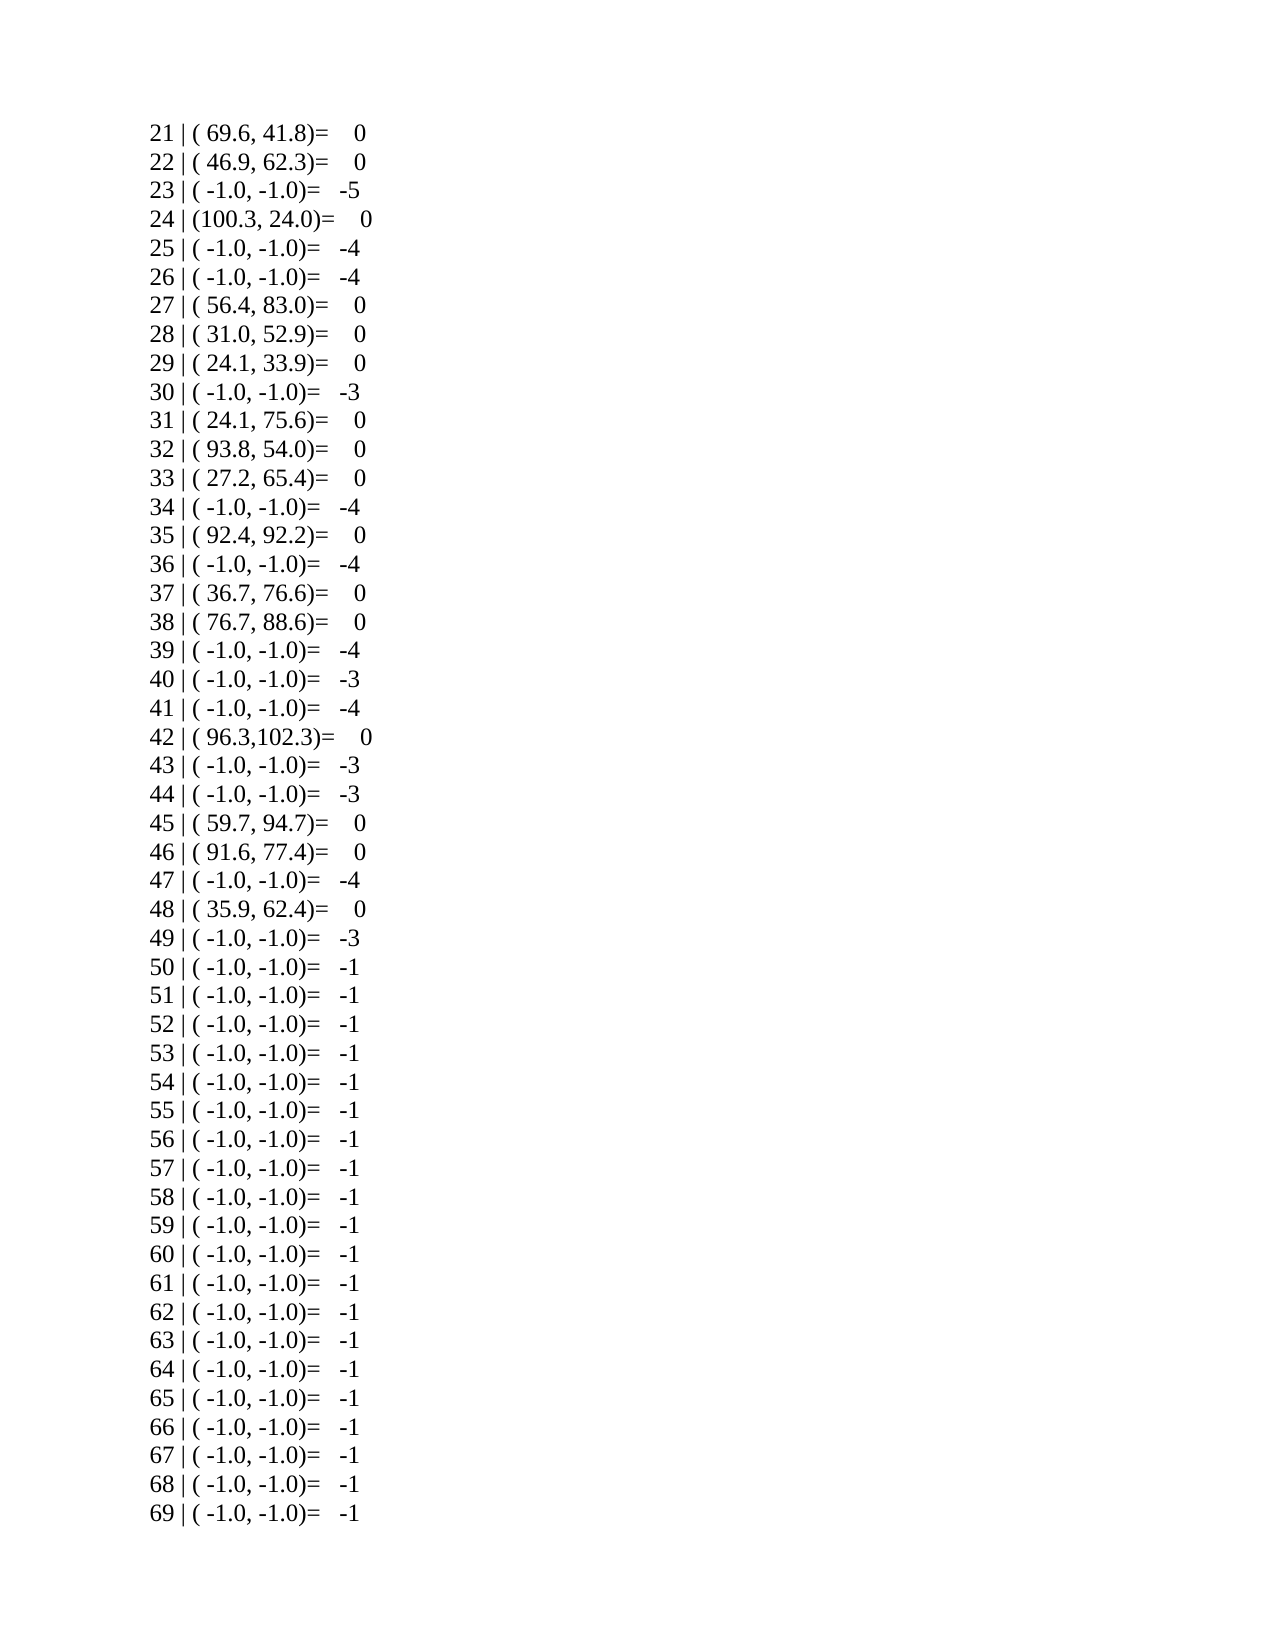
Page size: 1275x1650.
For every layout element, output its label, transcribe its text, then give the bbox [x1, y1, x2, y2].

text 24 | (100.3, 24.0)= 0 [118, 204, 1157, 233]
text 66 | ( -1.0, -1.0)= -1 [118, 1412, 1157, 1441]
text 44 | ( -1.0, -1.0)= -3 [118, 779, 1157, 808]
text 58 | ( -1.0, -1.0)= -1 [118, 1182, 1157, 1211]
text 56 | ( -1.0, -1.0)= -1 [118, 1124, 1157, 1153]
text 34 | ( -1.0, -1.0)= -4 [118, 492, 1157, 521]
text 51 | ( -1.0, -1.0)= -1 [118, 981, 1157, 1009]
text 61 | ( -1.0, -1.0)= -1 [118, 1268, 1157, 1297]
text 57 | ( -1.0, -1.0)= -1 [118, 1153, 1157, 1182]
text 36 | ( -1.0, -1.0)= -4 [118, 549, 1157, 578]
text 31 | ( 24.1, 75.6)= 0 [118, 406, 1157, 434]
text 69 | ( -1.0, -1.0)= -1 [118, 1498, 1157, 1527]
text 22 | ( 46.9, 62.3)= 0 [118, 147, 1157, 176]
text 52 | ( -1.0, -1.0)= -1 [118, 1009, 1157, 1038]
text 55 | ( -1.0, -1.0)= -1 [118, 1096, 1157, 1124]
text 45 | ( 59.7, 94.7)= 0 [118, 808, 1157, 837]
text 40 | ( -1.0, -1.0)= -3 [118, 664, 1157, 693]
text 63 | ( -1.0, -1.0)= -1 [118, 1326, 1157, 1354]
text 43 | ( -1.0, -1.0)= -3 [118, 751, 1157, 779]
text 49 | ( -1.0, -1.0)= -3 [118, 923, 1157, 952]
text 50 | ( -1.0, -1.0)= -1 [118, 952, 1157, 981]
text 39 | ( -1.0, -1.0)= -4 [118, 636, 1157, 664]
text 67 | ( -1.0, -1.0)= -1 [118, 1441, 1157, 1469]
text 68 | ( -1.0, -1.0)= -1 [118, 1469, 1157, 1498]
text 60 | ( -1.0, -1.0)= -1 [118, 1239, 1157, 1268]
text 37 | ( 36.7, 76.6)= 0 [118, 578, 1157, 607]
text 59 | ( -1.0, -1.0)= -1 [118, 1211, 1157, 1239]
text 30 | ( -1.0, -1.0)= -3 [118, 377, 1157, 406]
text 41 | ( -1.0, -1.0)= -4 [118, 693, 1157, 722]
text 33 | ( 27.2, 65.4)= 0 [118, 463, 1157, 492]
text 64 | ( -1.0, -1.0)= -1 [118, 1354, 1157, 1383]
text 65 | ( -1.0, -1.0)= -1 [118, 1383, 1157, 1412]
text 47 | ( -1.0, -1.0)= -4 [118, 866, 1157, 894]
text 54 | ( -1.0, -1.0)= -1 [118, 1067, 1157, 1096]
text 27 | ( 56.4, 83.0)= 0 [118, 291, 1157, 319]
text 25 | ( -1.0, -1.0)= -4 [118, 233, 1157, 262]
text 38 | ( 76.7, 88.6)= 0 [118, 607, 1157, 636]
text 42 | ( 96.3,102.3)= 0 [118, 722, 1157, 751]
text 32 | ( 93.8, 54.0)= 0 [118, 434, 1157, 463]
text 53 | ( -1.0, -1.0)= -1 [118, 1038, 1157, 1067]
text 29 | ( 24.1, 33.9)= 0 [118, 348, 1157, 377]
text 46 | ( 91.6, 77.4)= 0 [118, 837, 1157, 866]
text 35 | ( 92.4, 92.2)= 0 [118, 521, 1157, 549]
text 26 | ( -1.0, -1.0)= -4 [118, 262, 1157, 291]
text 62 | ( -1.0, -1.0)= -1 [118, 1297, 1157, 1326]
text 48 | ( 35.9, 62.4)= 0 [118, 894, 1157, 923]
text 23 | ( -1.0, -1.0)= -5 [118, 176, 1157, 204]
text 28 | ( 31.0, 52.9)= 0 [118, 319, 1157, 348]
text 21 | ( 69.6, 41.8)= 0 [118, 118, 1157, 147]
